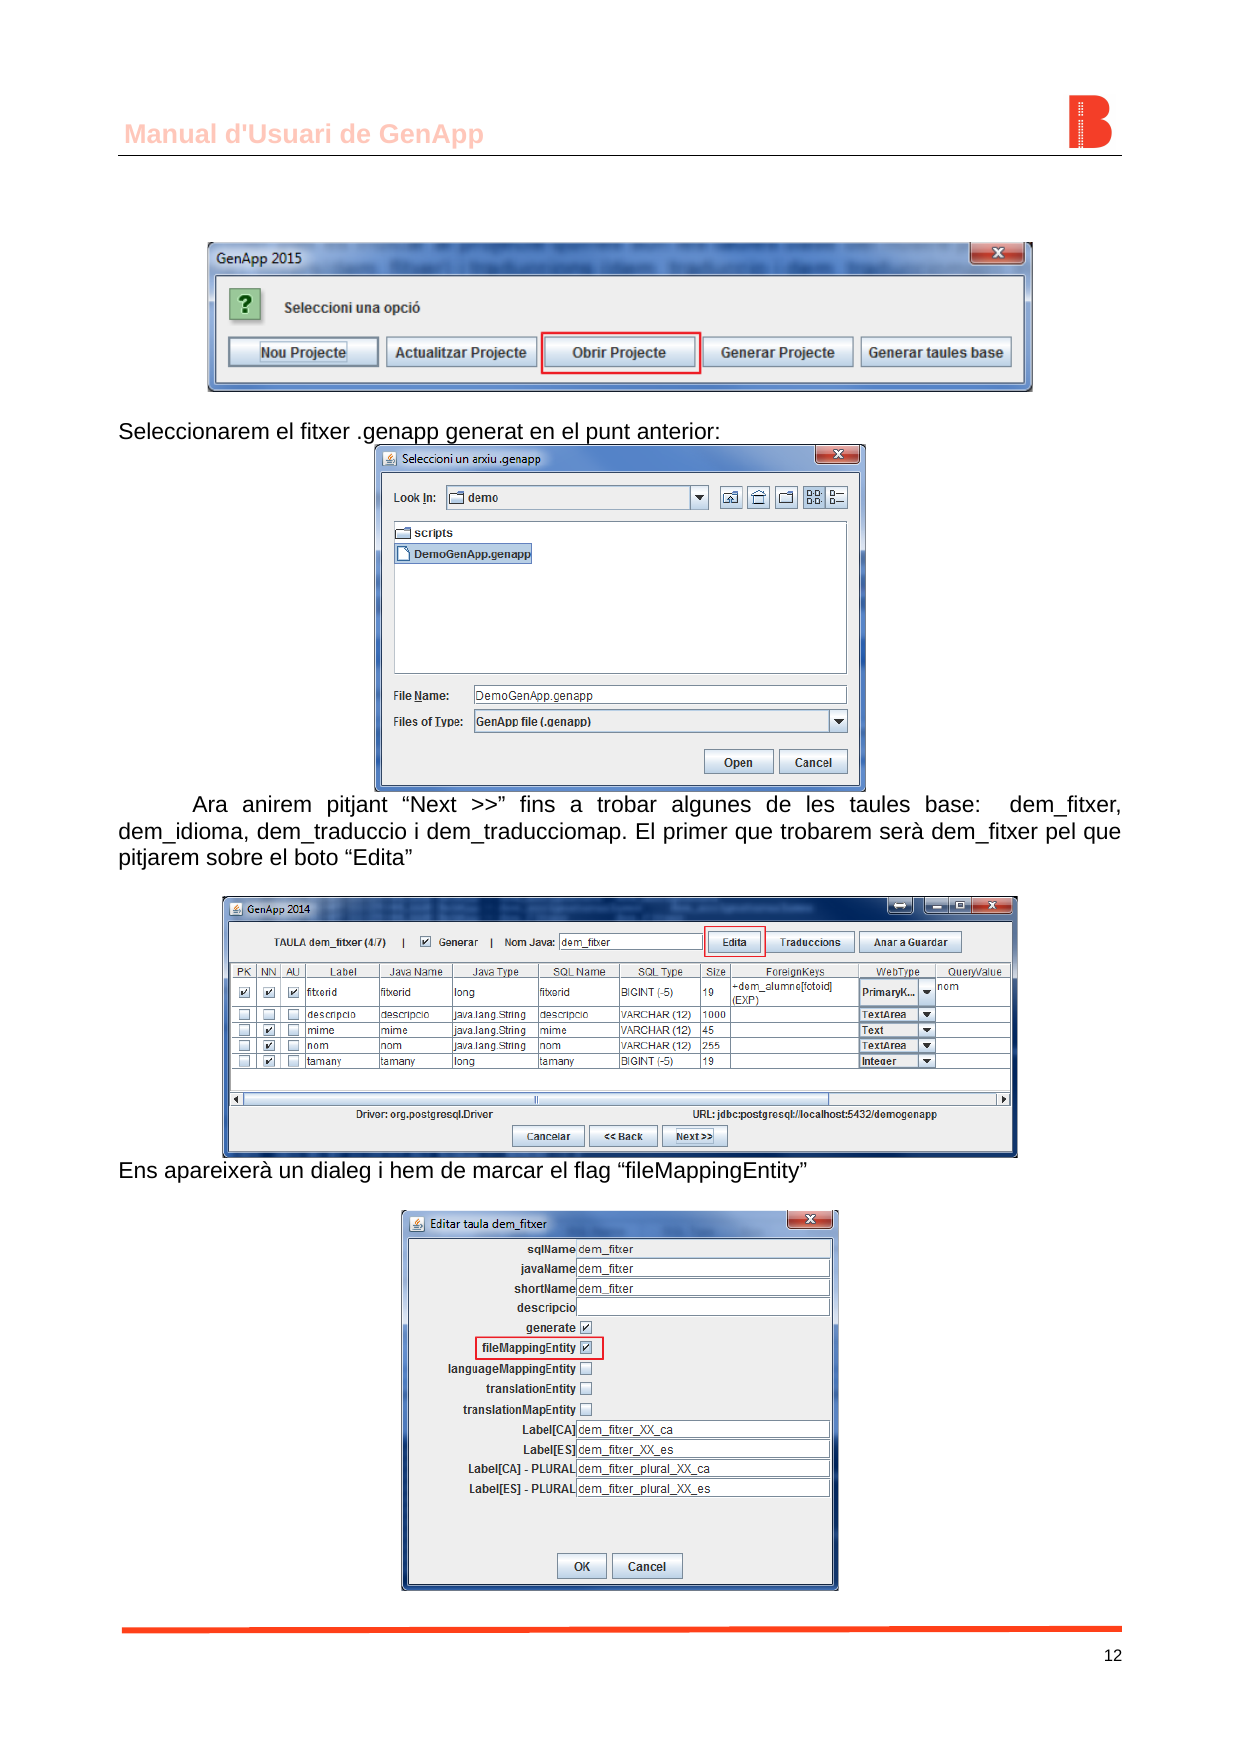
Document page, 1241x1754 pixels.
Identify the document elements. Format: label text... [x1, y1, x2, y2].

text Seleccionarem el fitxer .genapp generat en el punt anterior: [118, 418, 1122, 444]
picture [401, 1210, 839, 1591]
picture [222, 896, 1018, 1158]
picture [374, 444, 866, 792]
picture [1063, 94, 1117, 150]
text Ara anirem pitjant “Next >>” fins a trobar algunes de les taules base: dem_fitxer, dem_idioma, dem_traduccio i dem_traducciomap. El primer que trobarem serà dem_fitxer pel que pitjarem sobre el boto “Edita” [118, 791, 1122, 870]
picture [207, 242, 1033, 392]
text Ens apareixerà un dialeg i hem de marcar el flag “fileMappingEntity” [118, 1157, 1122, 1184]
